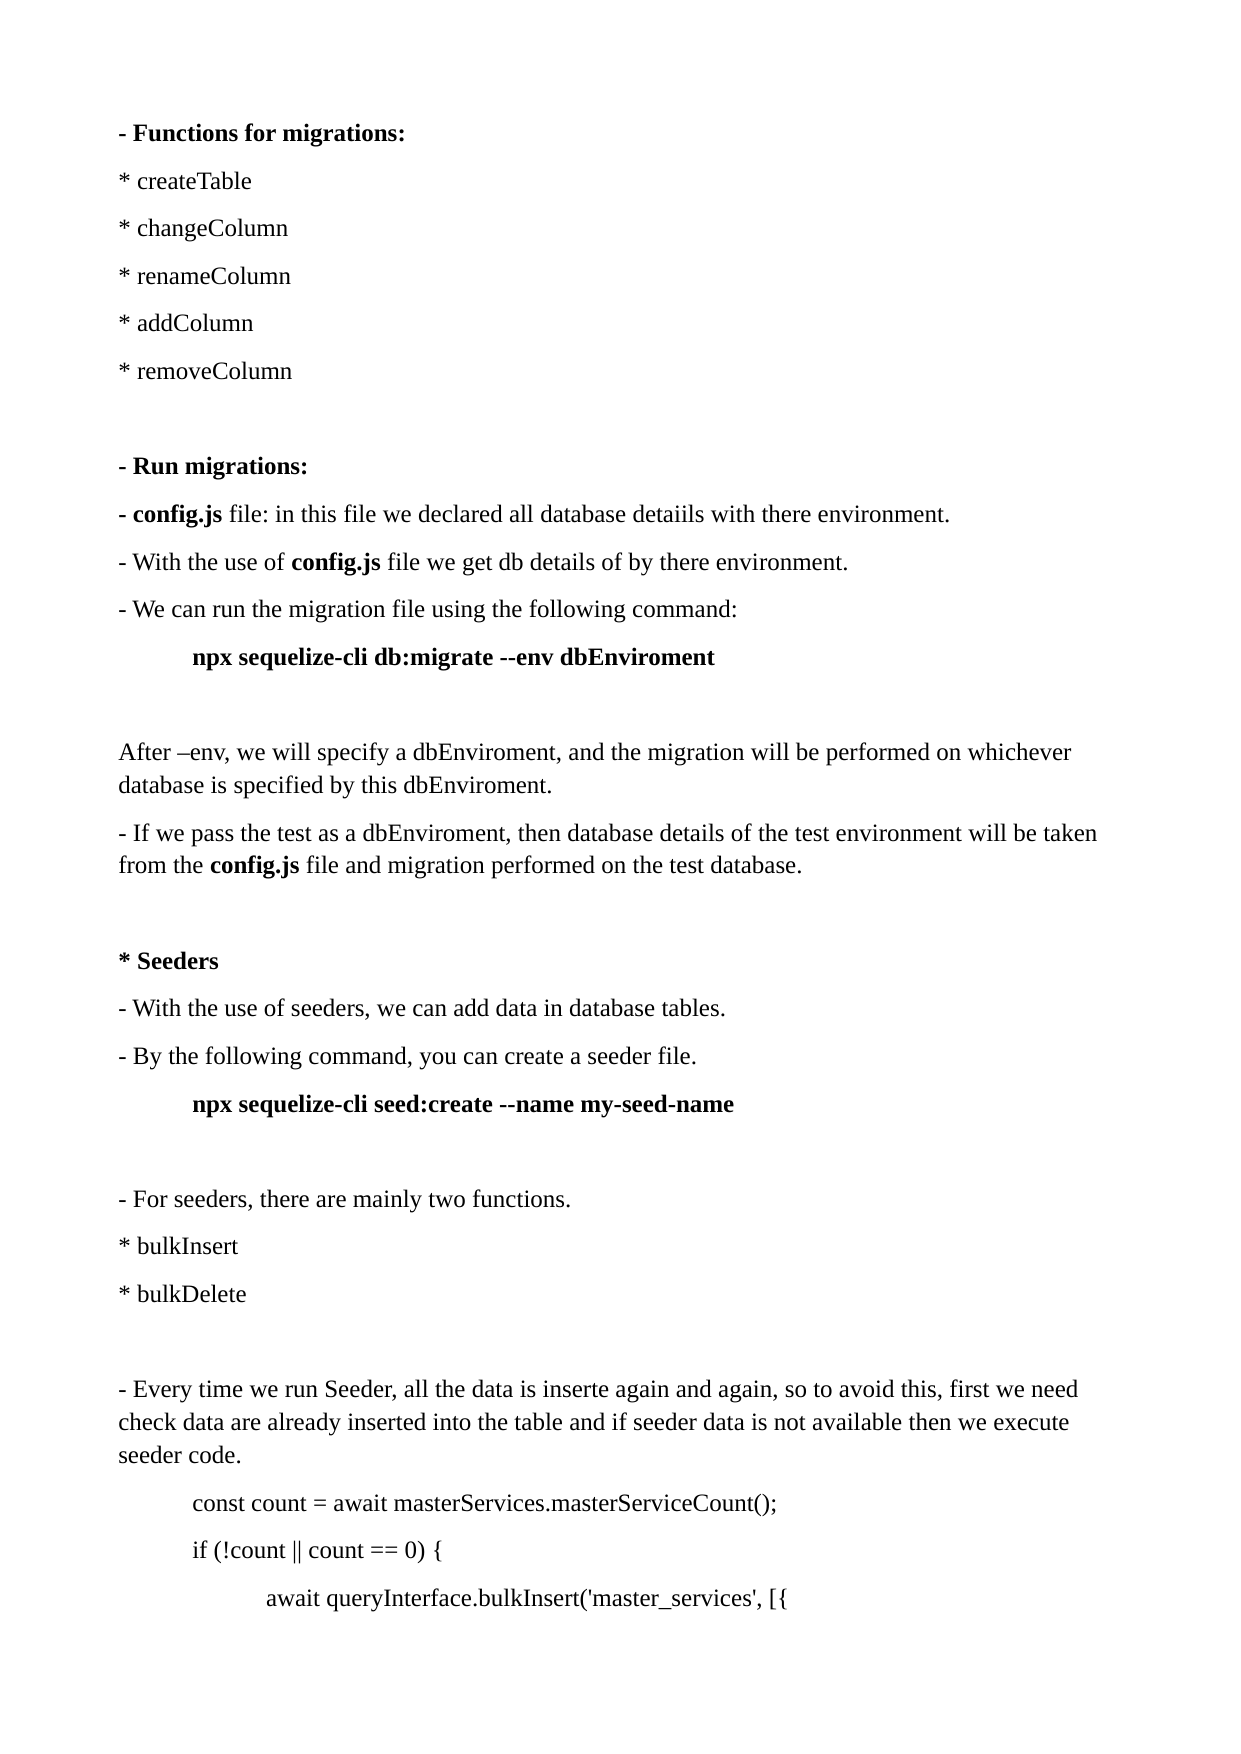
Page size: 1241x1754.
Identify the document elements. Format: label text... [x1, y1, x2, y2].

text const count = await masterServices.masterServiceCount(); [118, 1488, 1122, 1517]
text - With the use of config.js file we get db details of by there environment. [118, 547, 1122, 575]
text - Functions for migrations: [118, 118, 1122, 147]
text - For seeders, there are mainly two functions. [118, 1184, 1122, 1213]
text await queryInterface.bulkInsert('master_services', [{ [118, 1583, 1122, 1612]
text - Run migrations: [118, 451, 1122, 480]
text * changeColumn [118, 213, 1122, 242]
text * Seeders [118, 946, 1122, 974]
text * createTable [118, 166, 1122, 194]
text - By the following command, you can create a seeder file. [118, 1041, 1122, 1070]
text - config.js file: in this file we declared all database detaiils with there environment. [118, 499, 1122, 528]
text * bulkInsert [118, 1231, 1122, 1260]
text After –env, we will specify a dbEnviroment, and the migration will be performed on whichever database is specified by this dbEnviroment. [118, 737, 1122, 799]
text if (!count || count == 0) { [118, 1536, 1122, 1564]
text - With the use of seeders, we can add data in database tables. [118, 993, 1122, 1022]
text * removeColumn [118, 356, 1122, 385]
text * addColumn [118, 308, 1122, 337]
text - We can run the migration file using the following command: [118, 594, 1122, 623]
text npx sequelize-cli db:migrate --env dbEnviroment [118, 642, 1122, 671]
text - Every time we run Seeder, all the data is inserte again and again, so to avoid this, first we need check data are already inserted into the table and if seeder data is not available then we execute seeder code. [118, 1374, 1122, 1469]
text npx sequelize-cli seed:create --name my-seed-name [118, 1089, 1122, 1117]
text * renameColumn [118, 261, 1122, 290]
text - If we pass the test as a dbEnviroment, then database details of the test environment will be taken from the config.js file and migration performed on the test database. [118, 818, 1122, 879]
text * bulkDelete [118, 1279, 1122, 1308]
